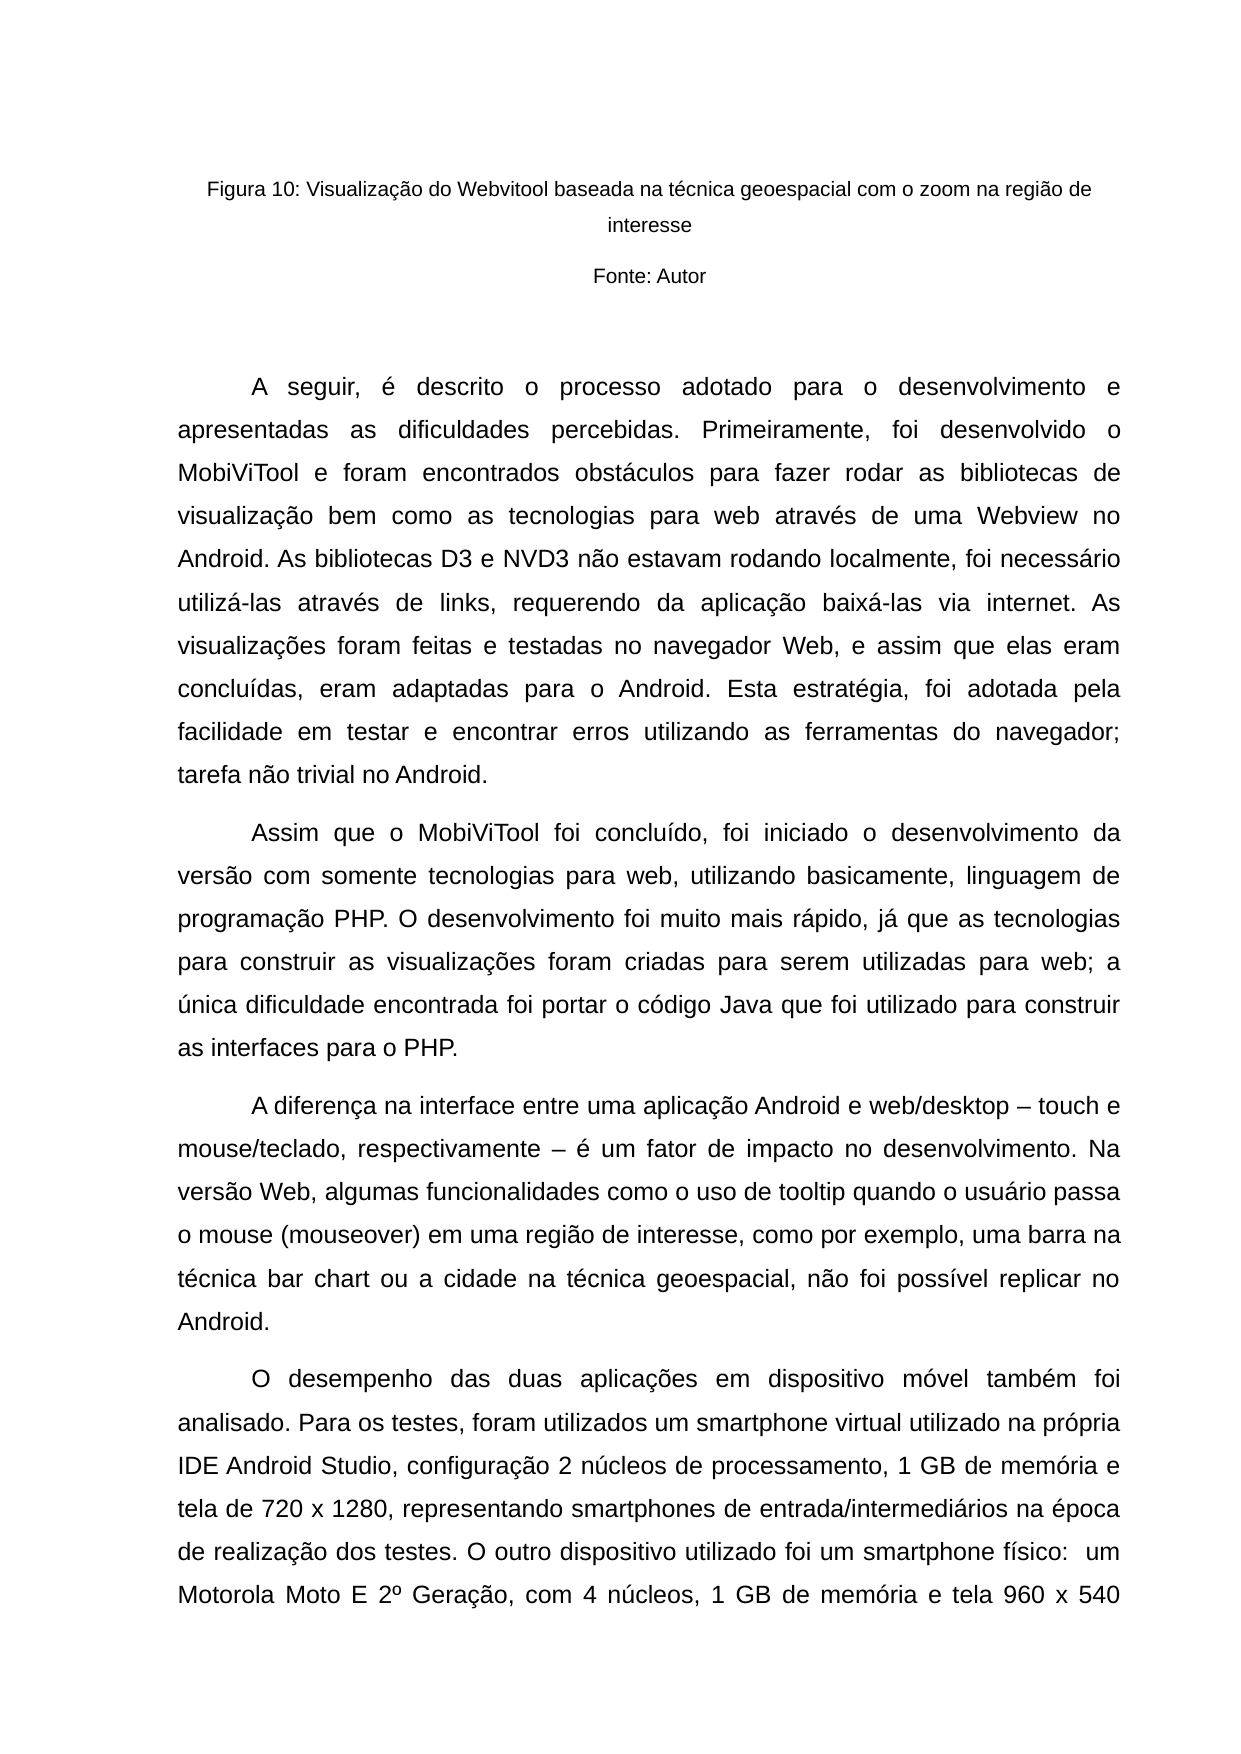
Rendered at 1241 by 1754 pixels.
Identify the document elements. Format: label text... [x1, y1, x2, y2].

text A diferença na interface entre uma aplicação Android e web/desktop – touch e mouse/teclado, respectivamente – é um fator de impacto no desenvolvimento. Na versão Web, algumas funcionalidades como o uso de tooltip quando o usuário passa o mouse (mouseover) em uma região de interesse, como por exemplo, uma barra na técnica bar chart ou a cidade na técnica geoespacial, não foi possível replicar no Android. [177, 1091, 1122, 1335]
text Fonte: Autor [177, 264, 1122, 288]
text Figura 10: Visualização do Webvitool baseada na técnica geoespacial com o zoom na região de interesse [177, 177, 1122, 237]
text O desempenho das duas aplicações em dispositivo móvel também foi analisado. Para os testes, foram utilizados um smartphone virtual utilizado na própria IDE Android Studio, configuração 2 núcleos de processamento, 1 GB de memória e tela de 720 x 1280, representando smartphones de entrada/intermediários na época de realização dos testes. O outro dispositivo utilizado foi um smartphone físico: um Motorola Moto E 2º Geração, com 4 núcleos, 1 GB de memória e tela 960 x 540 [177, 1364, 1122, 1609]
text A seguir, é descrito o processo adotado para o desenvolvimento e apresentadas as dificuldades percebidas. Primeiramente, foi desenvolvido o MobiViTool e foram encontrados obstáculos para fazer rodar as bibliotecas de visualização bem como as tecnologias para web através de uma Webview no Android. As bibliotecas D3 e NVD3 não estavam rodando localmente, foi necessário utilizá-las através de links, requerendo da aplicação baixá-las via internet. As visualizações foram feitas e testadas no navegador Web, e assim que elas eram concluídas, eram adaptadas para o Android. Esta estratégia, foi adotada pela facilidade em testar e encontrar erros utilizando as ferramentas do navegador; tarefa não trivial no Android. [177, 372, 1122, 789]
text Assim que o MobiViTool foi concluído, foi iniciado o desenvolvimento da versão com somente tecnologias para web, utilizando basicamente, linguagem de programação PHP. O desenvolvimento foi muito mais rápido, já que as tecnologias para construir as visualizações foram criadas para serem utilizadas para web; a única dificuldade encontrada foi portar o código Java que foi utilizado para construir as interfaces para o PHP. [177, 818, 1122, 1062]
